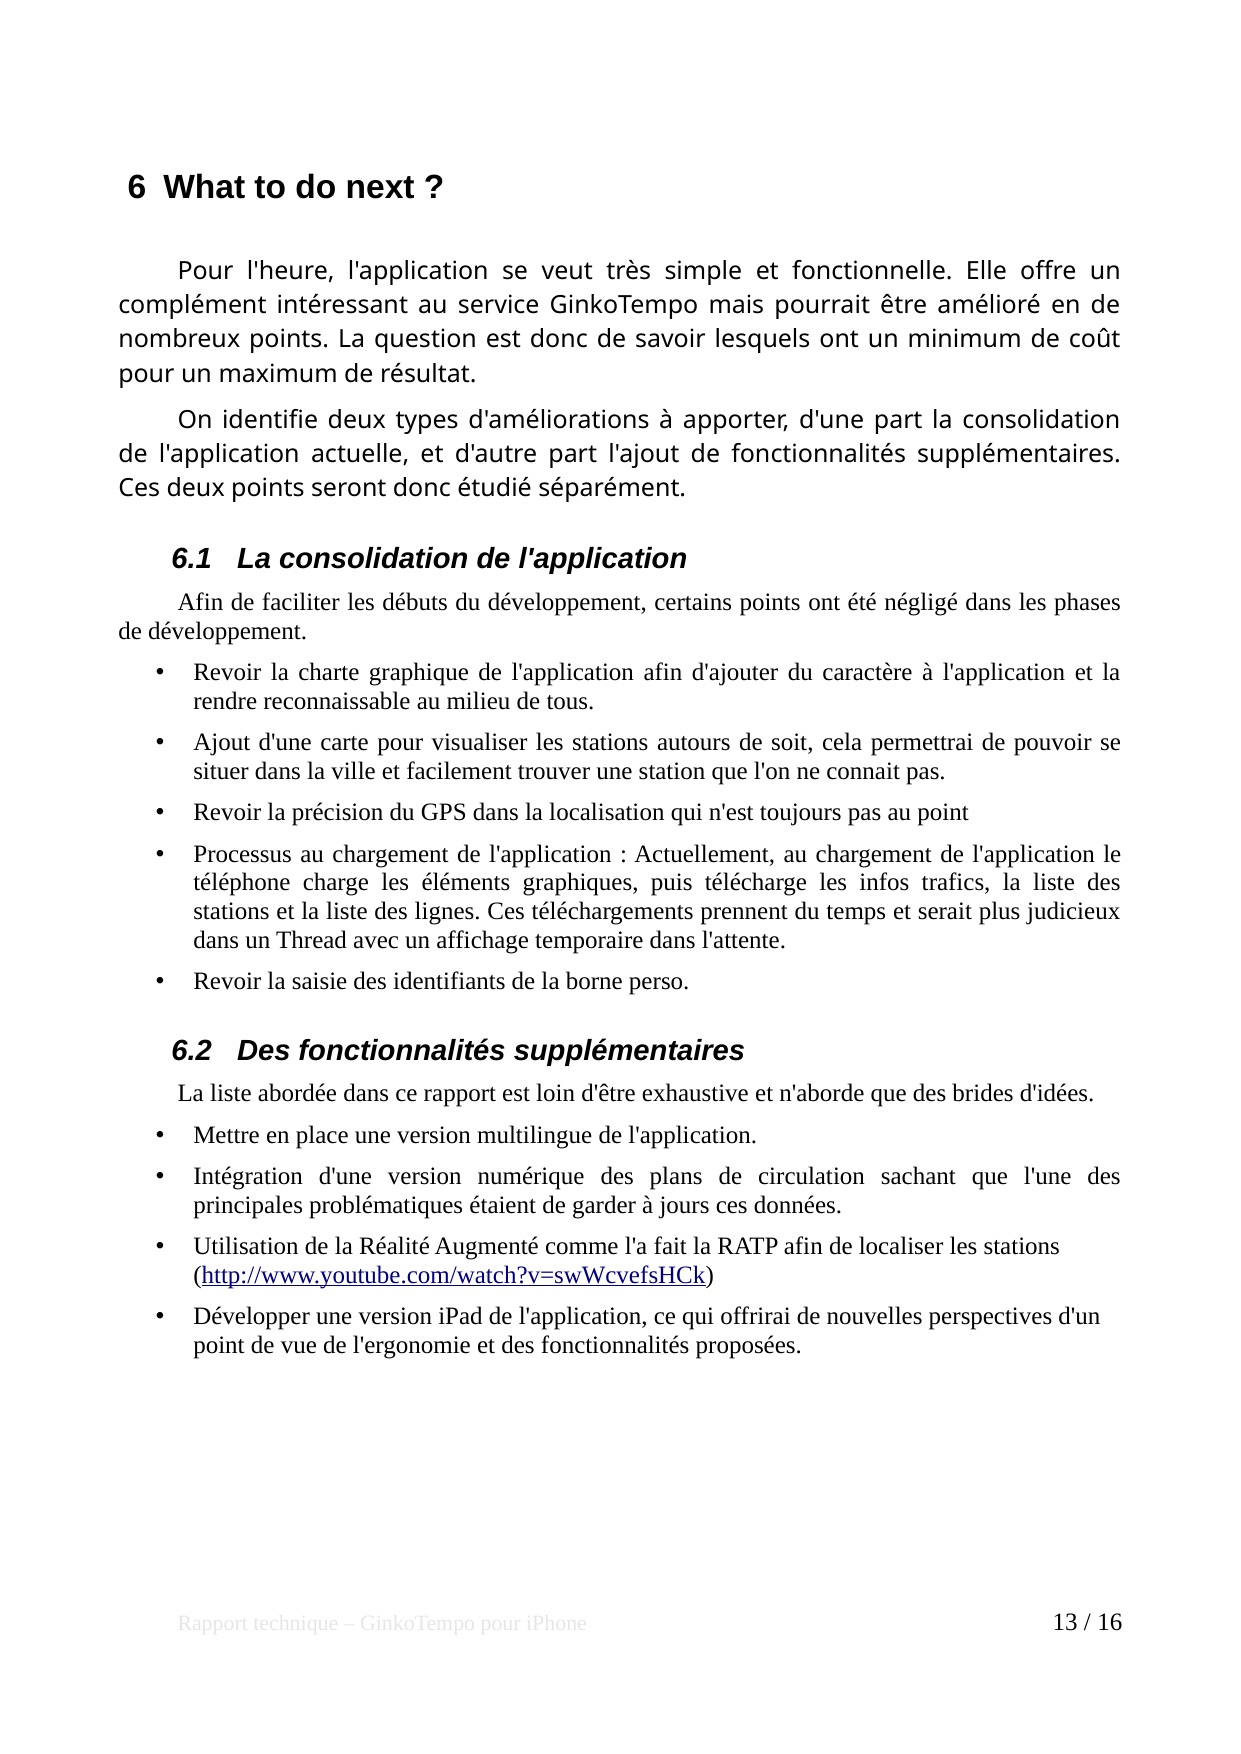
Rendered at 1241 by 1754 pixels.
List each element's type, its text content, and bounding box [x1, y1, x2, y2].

list Revoir la charte graphique de l'application afin d'ajouter du caractère à l'application et la rendre reconnaissable au milieu de tous. [156, 657, 1122, 715]
text Pour l'heure, l'application se veut très simple et fonctionnelle. Elle offre un complément intéressant au service GinkoTempo mais pourrait être amélioré en de nombreux points. La question est donc de savoir lesquels ont un minimum de coût pour un maximum de résultat. [118, 253, 1122, 389]
text Afin de faciliter les débuts du développement, certains points ont été négligé dans les phases de développement. [118, 587, 1122, 645]
list Mettre en place une version multilingue de l'application. [156, 1120, 1122, 1148]
list Intégration d'une version numérique des plans de circulation sachant que l'une des principales problématiques étaient de garder à jours ces données. [156, 1161, 1122, 1218]
list Développer une version iPad de l'application, ce qui offrirai de nouvelles perspectives d'un point de vue de l'ergonomie et des fonctionnalités proposées. [156, 1301, 1122, 1358]
list Revoir la saisie des identifiants de la borne perso. [156, 966, 1122, 995]
list Processus au chargement de l'application : Actuellement, au chargement de l'application le téléphone charge les éléments graphiques, puis télécharge les infos trafics, la liste des stations et la liste des lignes. Ces téléchargements prennent du temps et serait plus judicieux dans un Thread avec un affichage temporaire dans l'attente. [156, 839, 1122, 954]
subtitle What to do next ? [118, 167, 1122, 205]
list Revoir la précision du GPS dans la localisation qui n'est toujours pas au point [156, 797, 1122, 826]
subtitle Des fonctionnalités supplémentaires [163, 1032, 1122, 1066]
list Utilisation de la Réalité Augmenté comme l'a fait la RATP afin de localiser les stations (http://www.youtube.com/watch?v=swWcvefsHCk) [156, 1231, 1122, 1288]
text On identifie deux types d'améliorations à apporter, d'une part la consolidation de l'application actuelle, et d'autre part l'ajout de fonctionnalités supplémentaires. Ces deux points seront donc étudié séparément. [118, 402, 1122, 504]
subtitle La consolidation de l'application [163, 541, 1122, 575]
list Ajout d'une carte pour visualiser les stations autours de soit, cela permettrai de pouvoir se situer dans la ville et facilement trouver une station que l'on ne connait pas. [156, 727, 1122, 785]
text La liste abordée dans ce rapport est loin d'être exhaustive et n'aborde que des brides d'idées. [118, 1078, 1122, 1107]
